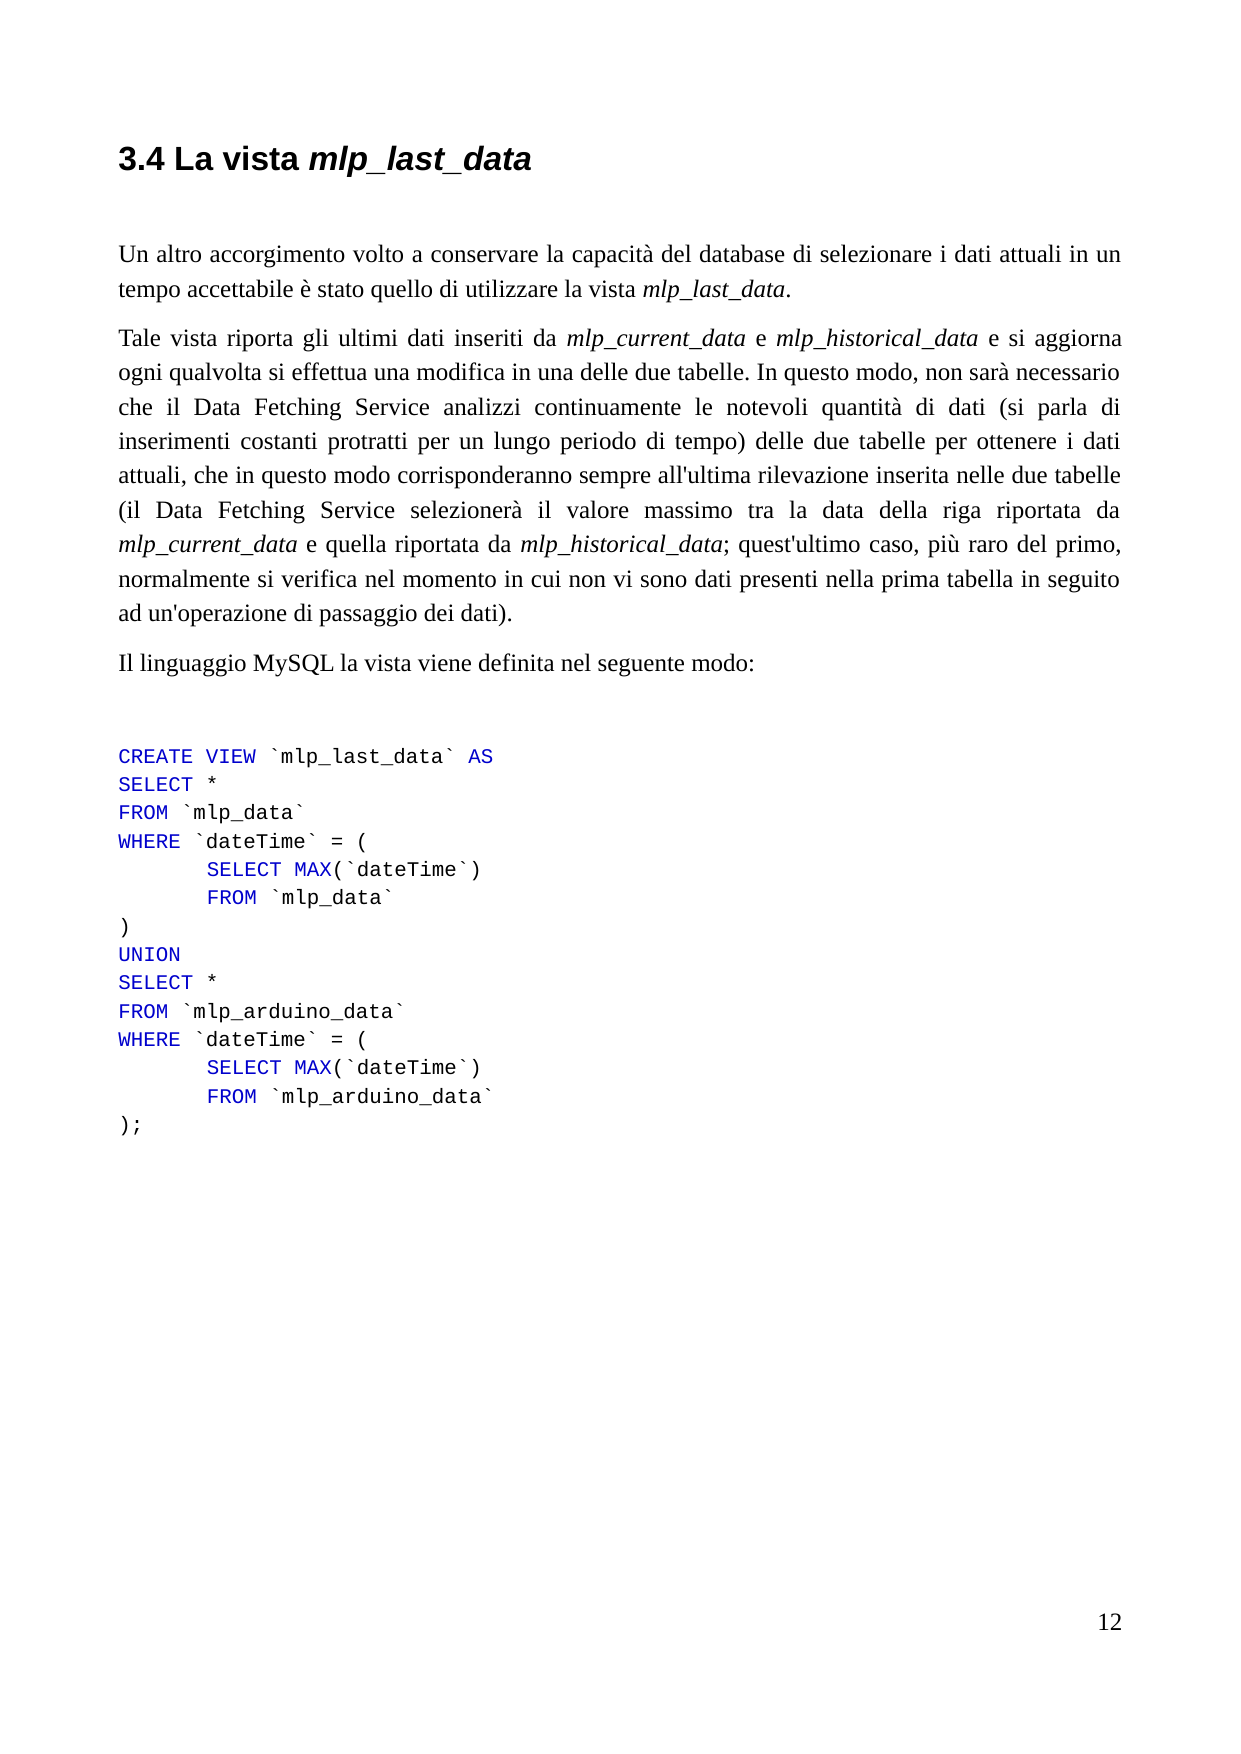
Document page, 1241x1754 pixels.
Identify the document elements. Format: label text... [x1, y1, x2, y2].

text FROM `mlp_data` [118, 802, 1122, 826]
text CREATE VIEW `mlp_last_data` AS [118, 746, 1122, 769]
text FROM `mlp_arduino_data` [118, 1001, 1122, 1024]
text WHERE `dateTime` = ( [118, 831, 1122, 854]
text ) [118, 916, 1122, 939]
text SELECT * [118, 774, 1122, 798]
text ); [118, 1114, 1122, 1138]
text SELECT MAX(`dateTime`) [207, 859, 1122, 883]
text UNION [118, 944, 1122, 968]
text FROM `mlp_data` [207, 887, 1122, 911]
subtitle 3.4 La vista mlp_last_data [118, 139, 1122, 178]
text SELECT * [118, 972, 1122, 996]
text Il linguaggio MySQL la vista viene definita nel seguente modo: [118, 648, 1122, 676]
text FROM `mlp_arduino_data` [207, 1086, 1122, 1109]
text Un altro accorgimento volto a conservare la capacità del database di selezionare i dati attuali in un tempo accettabile è stato quello di utilizzare la vista mlp_last_data. [118, 239, 1122, 302]
text SELECT MAX(`dateTime`) [207, 1057, 1122, 1081]
text Tale vista riporta gli ultimi dati inseriti da mlp_current_data e mlp_historical_data e si aggiorna ogni qualvolta si effettua una modifica in una delle due tabelle. In questo modo, non sarà necessario che il Data Fetching Service analizzi continuamente le notevoli quantità di dati (si parla di inserimenti costanti protratti per un lungo periodo di tempo) delle due tabelle per ottenere i dati attuali, che in questo modo corrisponderanno sempre all'ultima rilevazione inserita nelle due tabelle (il Data Fetching Service selezionerà il valore massimo tra la data della riga riportata da mlp_current_data e quella riportata da mlp_historical_data; quest'ultimo caso, più raro del primo, normalmente si verifica nel momento in cui non vi sono dati presenti nella prima tabella in seguito ad un'operazione di passaggio dei dati). [118, 323, 1122, 627]
text WHERE `dateTime` = ( [118, 1029, 1122, 1053]
